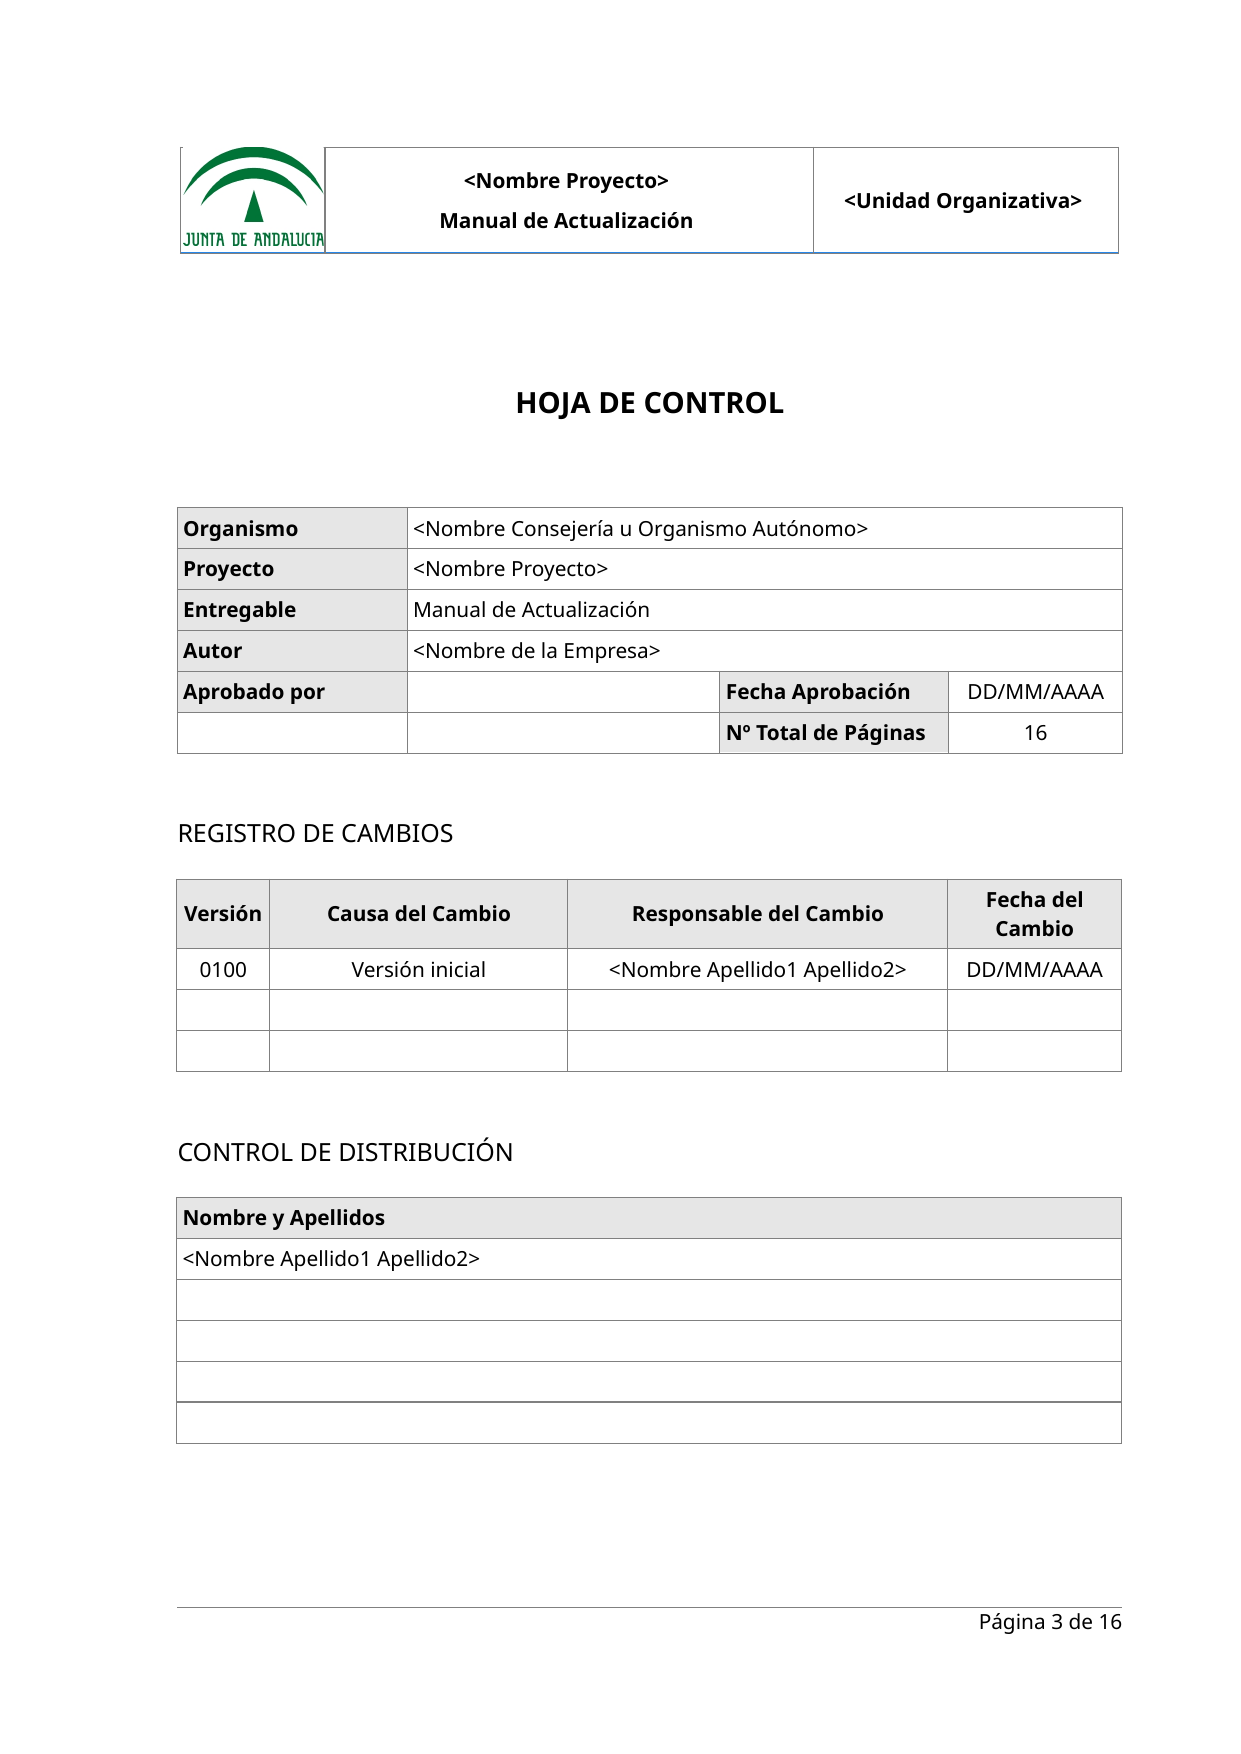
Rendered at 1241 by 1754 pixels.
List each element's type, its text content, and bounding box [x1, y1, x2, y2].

table_cell <Nombre Proyecto> [408, 549, 1122, 589]
text HOJA DE CONTROL [177, 382, 1122, 422]
table_cell [177, 1321, 1121, 1361]
table_cell Nº Total de Páginas [720, 713, 948, 752]
table_header <Nombre Consejería u Organismo Autónomo> [408, 508, 1122, 548]
table_cell [178, 713, 407, 752]
picture [183, 147, 324, 246]
table_cell Entregable [178, 590, 407, 630]
table_cell Autor [178, 631, 407, 671]
table_cell [270, 1031, 567, 1071]
table_header Fecha del Cambio [948, 880, 1121, 948]
table_header Nombre y Apellidos [177, 1198, 1121, 1238]
table_cell [948, 990, 1121, 1030]
table_cell 0100 [177, 949, 269, 989]
table_cell Proyecto [178, 549, 407, 589]
table_cell [177, 990, 269, 1030]
table_cell Manual de Actualización [408, 590, 1122, 630]
table_cell [177, 1403, 1121, 1442]
table_cell DD/MM/AAAA [949, 672, 1122, 712]
table_cell DD/MM/AAAA [948, 949, 1121, 989]
table_cell [948, 1031, 1121, 1071]
text REGISTRO DE CAMBIOS [177, 816, 1122, 850]
table_cell Aprobado por [178, 672, 407, 712]
table_header Causa del Cambio [270, 880, 567, 948]
table_header Organismo [178, 508, 407, 548]
table_cell <Nombre Apellido1 Apellido2> [177, 1239, 1121, 1279]
table_cell <Nombre Apellido1 Apellido2> [568, 949, 947, 989]
table_cell 13 [949, 713, 1122, 752]
table_cell [177, 1280, 1121, 1319]
table_cell [177, 1362, 1121, 1401]
table_cell [408, 672, 719, 712]
table_cell [568, 990, 947, 1030]
table_cell Versión inicial [270, 949, 567, 989]
table_header Responsable del Cambio [568, 880, 947, 948]
table_cell [408, 713, 719, 752]
table_header Versión [177, 880, 269, 948]
table_cell <Nombre de la Empresa> [408, 631, 1122, 671]
table_cell [177, 1031, 269, 1071]
table_cell [568, 1031, 947, 1071]
text CONTROL DE DISTRIBUCIÓN [177, 1134, 1122, 1168]
table_cell Fecha Aprobación [720, 672, 948, 712]
table_cell [270, 990, 567, 1030]
